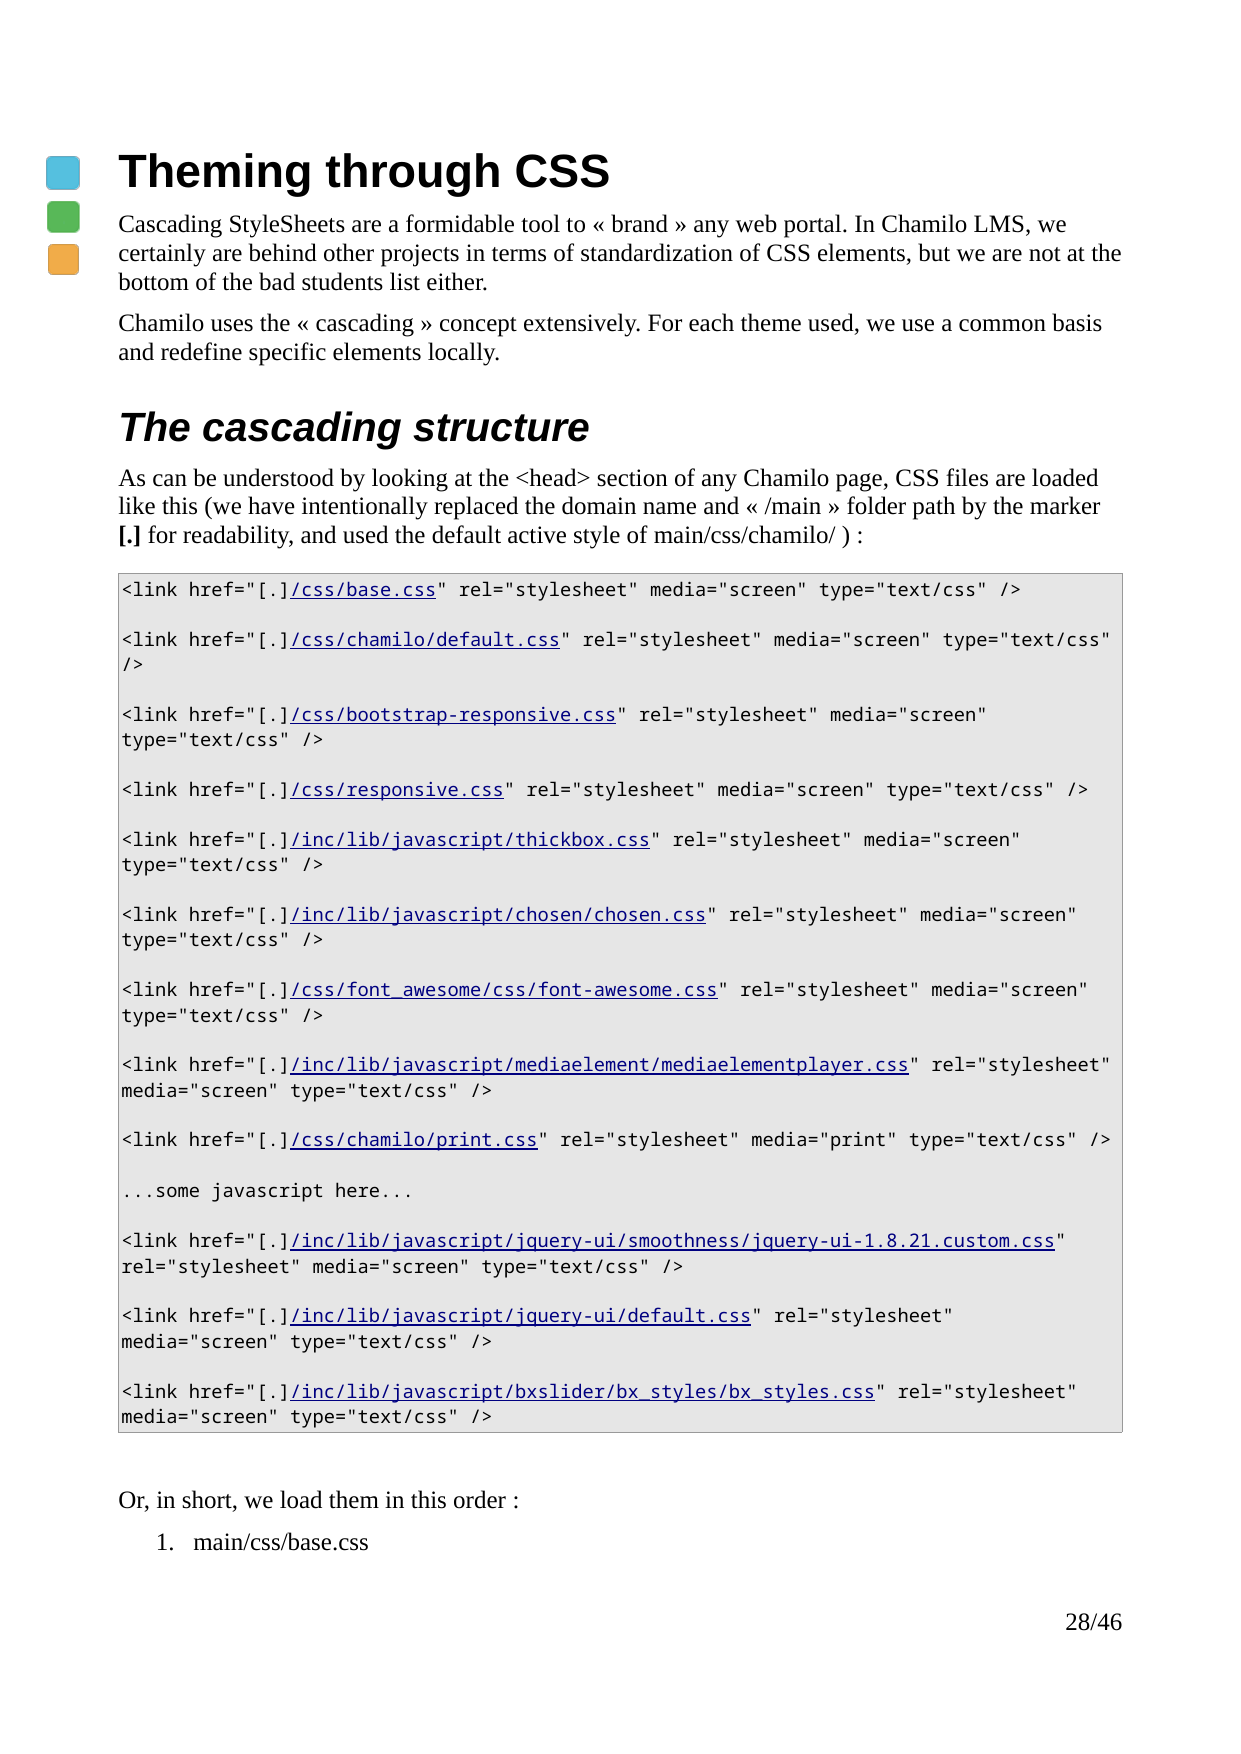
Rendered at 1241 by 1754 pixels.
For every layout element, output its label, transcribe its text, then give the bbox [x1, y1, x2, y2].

text As can be understood by looking at the <head> section of any Chamilo page, CSS files are loaded like this (we have intentionally replaced the domain name and « /main » folder path by the marker [.] for readability, and used the default active style of main/css/chamilo/ ) : [118, 463, 1122, 549]
subtitle The cascading structure [118, 403, 1122, 450]
picture [46, 200, 80, 234]
list main/css/base.css [156, 1527, 1122, 1556]
text <link href="[.]/inc/lib/javascript/jquery-ui/smoothness/jquery-ui-1.8.21.custom.css" rel="stylesheet" media="screen" type="text/css" /> [119, 1224, 1122, 1278]
text <link href="[.]/css/chamilo/default.css" rel="stylesheet" media="screen" type="text/css" /> [119, 623, 1122, 677]
text <link href="[.]/css/base.css" rel="stylesheet" media="screen" type="text/css" /> [119, 574, 1122, 602]
text <link href="[.]/css/responsive.css" rel="stylesheet" media="screen" type="text/css" /> [119, 773, 1122, 802]
text <link href="[.]/css/bootstrap-responsive.css" rel="stylesheet" media="screen" type="text/css" /> [119, 698, 1122, 752]
text <link href="[.]/css/font_awesome/css/font-awesome.css" rel="stylesheet" media="screen" type="text/css" /> [119, 973, 1122, 1027]
text <link href="[.]/inc/lib/javascript/chosen/chosen.css" rel="stylesheet" media="screen" type="text/css" /> [119, 898, 1122, 952]
text <link href="[.]/css/chamilo/print.css" rel="stylesheet" media="print" type="text/css" /> ...some javascript here... [119, 1124, 1122, 1203]
text <link href="[.]/inc/lib/javascript/mediaelement/mediaelementplayer.css" rel="stylesheet" media="screen" type="text/css" /> [119, 1048, 1122, 1103]
text Chamilo uses the « cascading » concept extensively. For each theme used, we use a common basis and redefine specific elements locally. [118, 308, 1122, 366]
text <link href="[.]/inc/lib/javascript/thickbox.css" rel="stylesheet" media="screen" type="text/css" /> [119, 823, 1122, 877]
subtitle Theming through CSS [118, 143, 1122, 197]
text <link href="[.]/inc/lib/javascript/bxslider/bx_styles/bx_styles.css" rel="stylesheet" media="screen" type="text/css" /> [119, 1375, 1122, 1432]
text Or, in short, we load them in this order : [118, 1486, 1122, 1514]
picture [47, 243, 80, 276]
text <link href="[.]/inc/lib/javascript/jquery-ui/default.css" rel="stylesheet" media="screen" type="text/css" /> [119, 1300, 1122, 1354]
picture [45, 156, 81, 191]
text Cascading StyleSheets are a formidable tool to « brand » any web portal. In Chamilo LMS, we certainly are behind other projects in terms of standardization of CSS elements, but we are not at the bottom of the bad students list either. [118, 209, 1122, 296]
